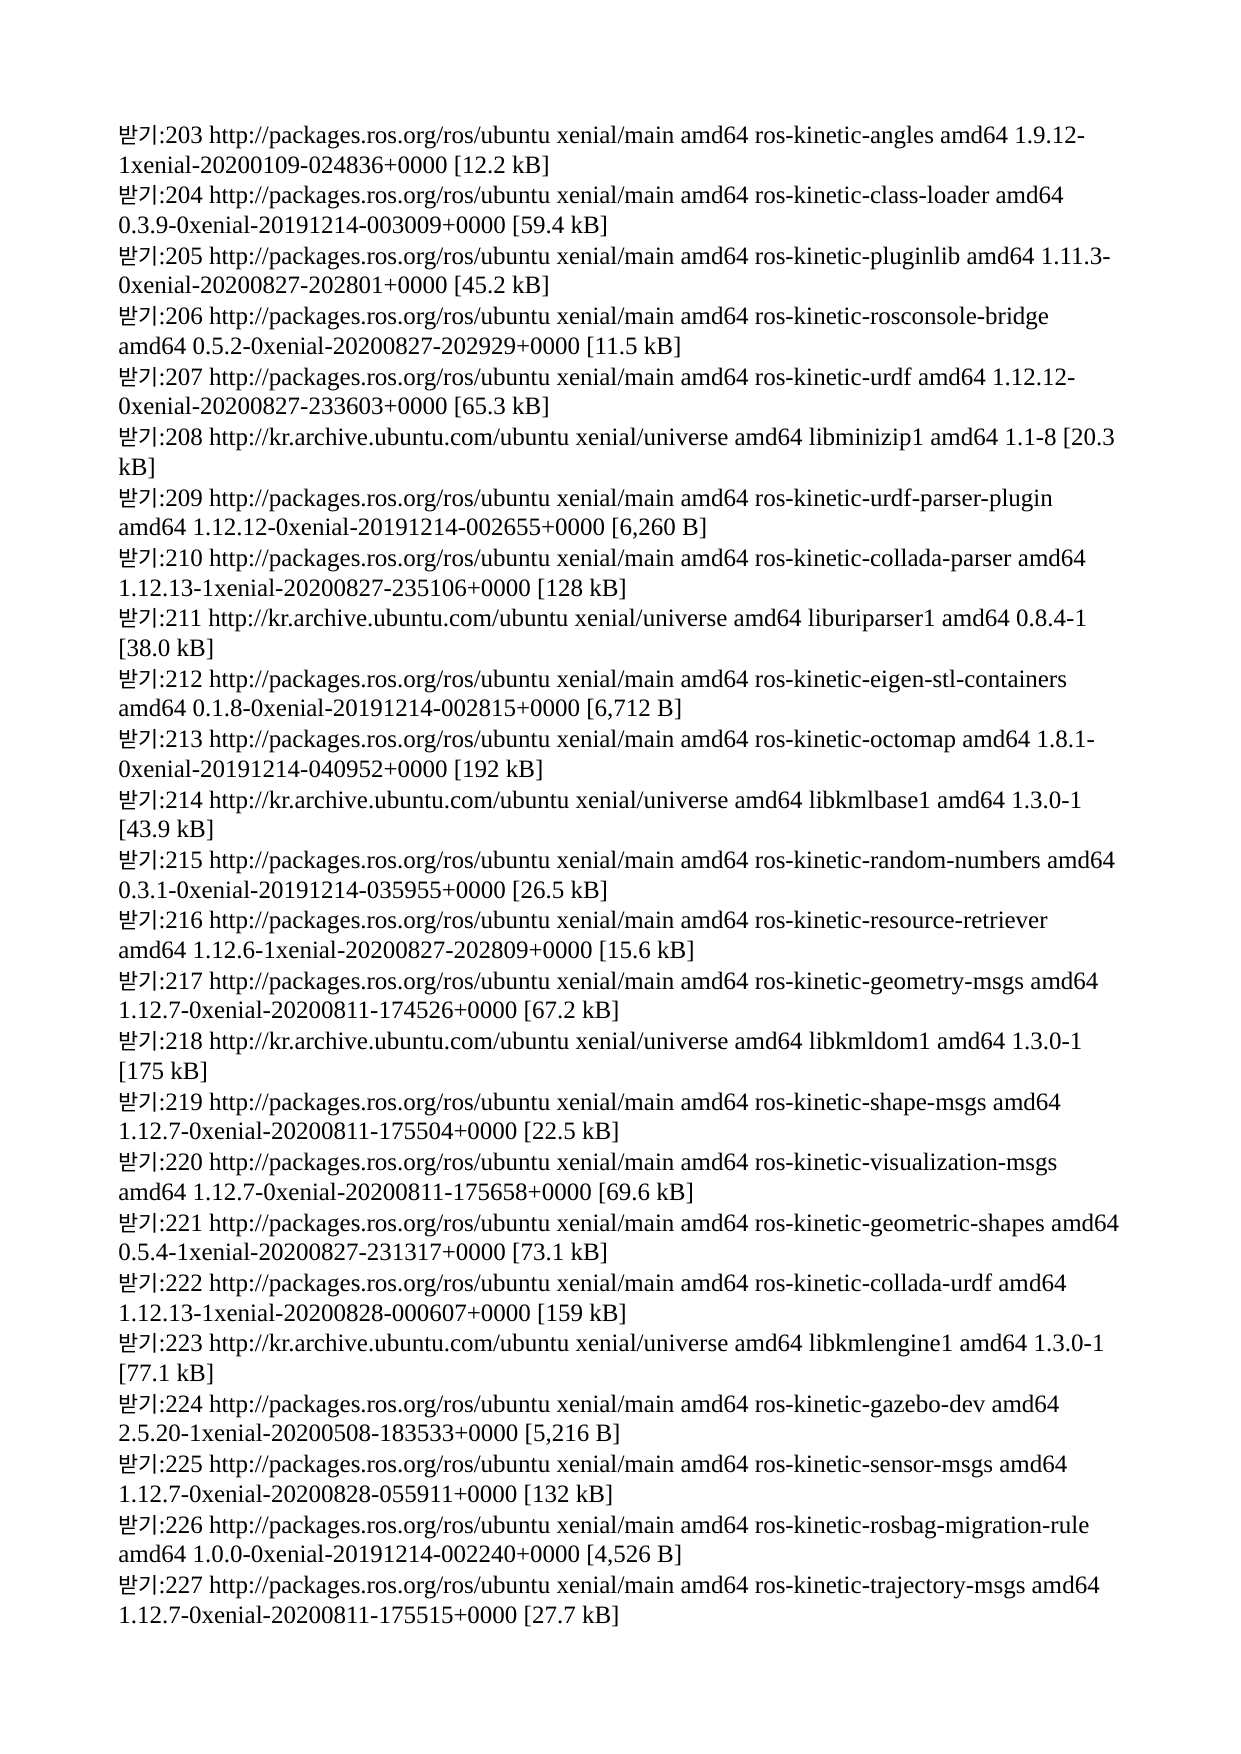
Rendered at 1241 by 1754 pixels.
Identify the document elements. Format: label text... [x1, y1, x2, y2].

text 받기:219 http://packages.ros.org/ros/ubuntu xenial/main amd64 ros-kinetic-shape-msgs amd64 1.12.7-0xenial-20200811-175504+0000 [22.5 kB] [118, 1085, 1122, 1145]
text 받기:220 http://packages.ros.org/ros/ubuntu xenial/main amd64 ros-kinetic-visualization-msgs amd64 1.12.7-0xenial-20200811-175658+0000 [69.6 kB] [118, 1145, 1122, 1206]
text 받기:209 http://packages.ros.org/ros/ubuntu xenial/main amd64 ros-kinetic-urdf-parser-plugin amd64 1.12.12-0xenial-20191214-002655+0000 [6,260 B] [118, 481, 1122, 541]
text 받기:225 http://packages.ros.org/ros/ubuntu xenial/main amd64 ros-kinetic-sensor-msgs amd64 1.12.7-0xenial-20200828-055911+0000 [132 kB] [118, 1447, 1122, 1508]
text 받기:213 http://packages.ros.org/ros/ubuntu xenial/main amd64 ros-kinetic-octomap amd64 1.8.1-0xenial-20191214-040952+0000 [192 kB] [118, 722, 1122, 783]
text 받기:206 http://packages.ros.org/ros/ubuntu xenial/main amd64 ros-kinetic-rosconsole-bridge amd64 0.5.2-0xenial-20200827-202929+0000 [11.5 kB] [118, 299, 1122, 360]
text 받기:227 http://packages.ros.org/ros/ubuntu xenial/main amd64 ros-kinetic-trajectory-msgs amd64 1.12.7-0xenial-20200811-175515+0000 [27.7 kB] [118, 1568, 1122, 1628]
text 받기:218 http://kr.archive.ubuntu.com/ubuntu xenial/universe amd64 libkmldom1 amd64 1.3.0-1 [175 kB] [118, 1024, 1122, 1085]
text 받기:217 http://packages.ros.org/ros/ubuntu xenial/main amd64 ros-kinetic-geometry-msgs amd64 1.12.7-0xenial-20200811-174526+0000 [67.2 kB] [118, 964, 1122, 1024]
text 받기:212 http://packages.ros.org/ros/ubuntu xenial/main amd64 ros-kinetic-eigen-stl-containers amd64 0.1.8-0xenial-20191214-002815+0000 [6,712 B] [118, 662, 1122, 722]
text 받기:203 http://packages.ros.org/ros/ubuntu xenial/main amd64 ros-kinetic-angles amd64 1.9.12-1xenial-20200109-024836+0000 [12.2 kB] [118, 118, 1122, 178]
text 받기:207 http://packages.ros.org/ros/ubuntu xenial/main amd64 ros-kinetic-urdf amd64 1.12.12-0xenial-20200827-233603+0000 [65.3 kB] [118, 360, 1122, 420]
text 받기:211 http://kr.archive.ubuntu.com/ubuntu xenial/universe amd64 liburiparser1 amd64 0.8.4-1 [38.0 kB] [118, 601, 1122, 662]
text 받기:204 http://packages.ros.org/ros/ubuntu xenial/main amd64 ros-kinetic-class-loader amd64 0.3.9-0xenial-20191214-003009+0000 [59.4 kB] [118, 178, 1122, 239]
text 받기:223 http://kr.archive.ubuntu.com/ubuntu xenial/universe amd64 libkmlengine1 amd64 1.3.0-1 [77.1 kB] [118, 1326, 1122, 1387]
text 받기:205 http://packages.ros.org/ros/ubuntu xenial/main amd64 ros-kinetic-pluginlib amd64 1.11.3-0xenial-20200827-202801+0000 [45.2 kB] [118, 239, 1122, 299]
text 받기:216 http://packages.ros.org/ros/ubuntu xenial/main amd64 ros-kinetic-resource-retriever amd64 1.12.6-1xenial-20200827-202809+0000 [15.6 kB] [118, 903, 1122, 964]
text 받기:214 http://kr.archive.ubuntu.com/ubuntu xenial/universe amd64 libkmlbase1 amd64 1.3.0-1 [43.9 kB] [118, 783, 1122, 843]
text 받기:210 http://packages.ros.org/ros/ubuntu xenial/main amd64 ros-kinetic-collada-parser amd64 1.12.13-1xenial-20200827-235106+0000 [128 kB] [118, 541, 1122, 601]
text 받기:221 http://packages.ros.org/ros/ubuntu xenial/main amd64 ros-kinetic-geometric-shapes amd64 0.5.4-1xenial-20200827-231317+0000 [73.1 kB] [118, 1206, 1122, 1266]
text 받기:224 http://packages.ros.org/ros/ubuntu xenial/main amd64 ros-kinetic-gazebo-dev amd64 2.5.20-1xenial-20200508-183533+0000 [5,216 B] [118, 1387, 1122, 1447]
text 받기:222 http://packages.ros.org/ros/ubuntu xenial/main amd64 ros-kinetic-collada-urdf amd64 1.12.13-1xenial-20200828-000607+0000 [159 kB] [118, 1266, 1122, 1326]
text 받기:226 http://packages.ros.org/ros/ubuntu xenial/main amd64 ros-kinetic-rosbag-migration-rule amd64 1.0.0-0xenial-20191214-002240+0000 [4,526 B] [118, 1508, 1122, 1568]
text 받기:215 http://packages.ros.org/ros/ubuntu xenial/main amd64 ros-kinetic-random-numbers amd64 0.3.1-0xenial-20191214-035955+0000 [26.5 kB] [118, 843, 1122, 903]
text 받기:208 http://kr.archive.ubuntu.com/ubuntu xenial/universe amd64 libminizip1 amd64 1.1-8 [20.3 kB] [118, 420, 1122, 481]
